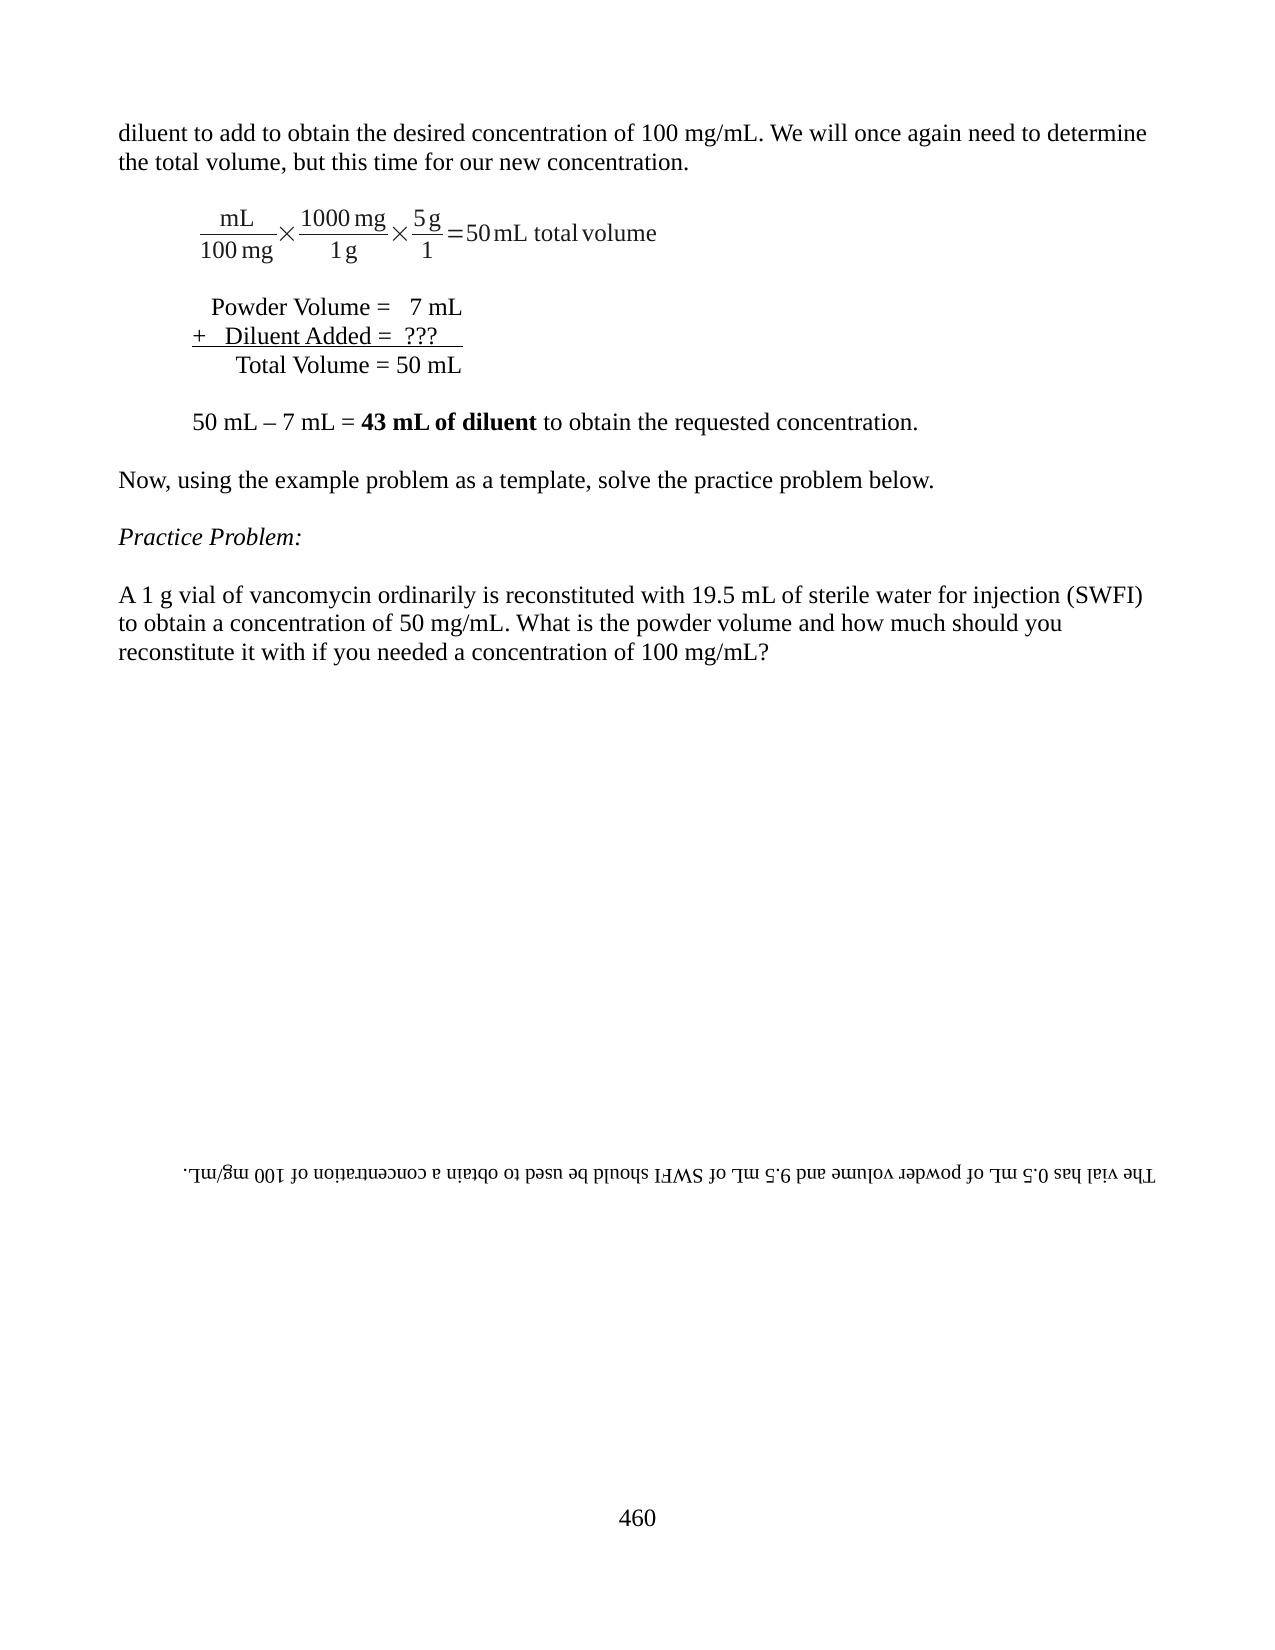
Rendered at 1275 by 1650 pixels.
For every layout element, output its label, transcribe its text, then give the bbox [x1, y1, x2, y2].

text A 1 g vial of vancomycin ordinarily is reconstituted with 19.5 mL of sterile water for injection (SWFI) to obtain a concentration of 50 mg/mL. What is the powder volume and how much should you reconstitute it with if you needed a concentration of 100 mg/mL? [118, 580, 1157, 666]
text 50 mL – 7 mL = 43 mL of diluent to obtain the requested concentration. [192, 407, 1157, 436]
text diluent to add to obtain the desired concentration of 100 mg/mL. We will once again need to determine the total volume, but this time for our new concentration. [118, 118, 1157, 176]
text Practice Problem: [118, 522, 1157, 551]
text Total Volume = 50 mL [192, 350, 1157, 378]
text Now, using the example problem as a template, solve the practice problem below. [118, 465, 1157, 493]
text + Diluent Added = ??? [192, 321, 1157, 350]
text Powder Volume = 7 mL [192, 292, 1157, 321]
